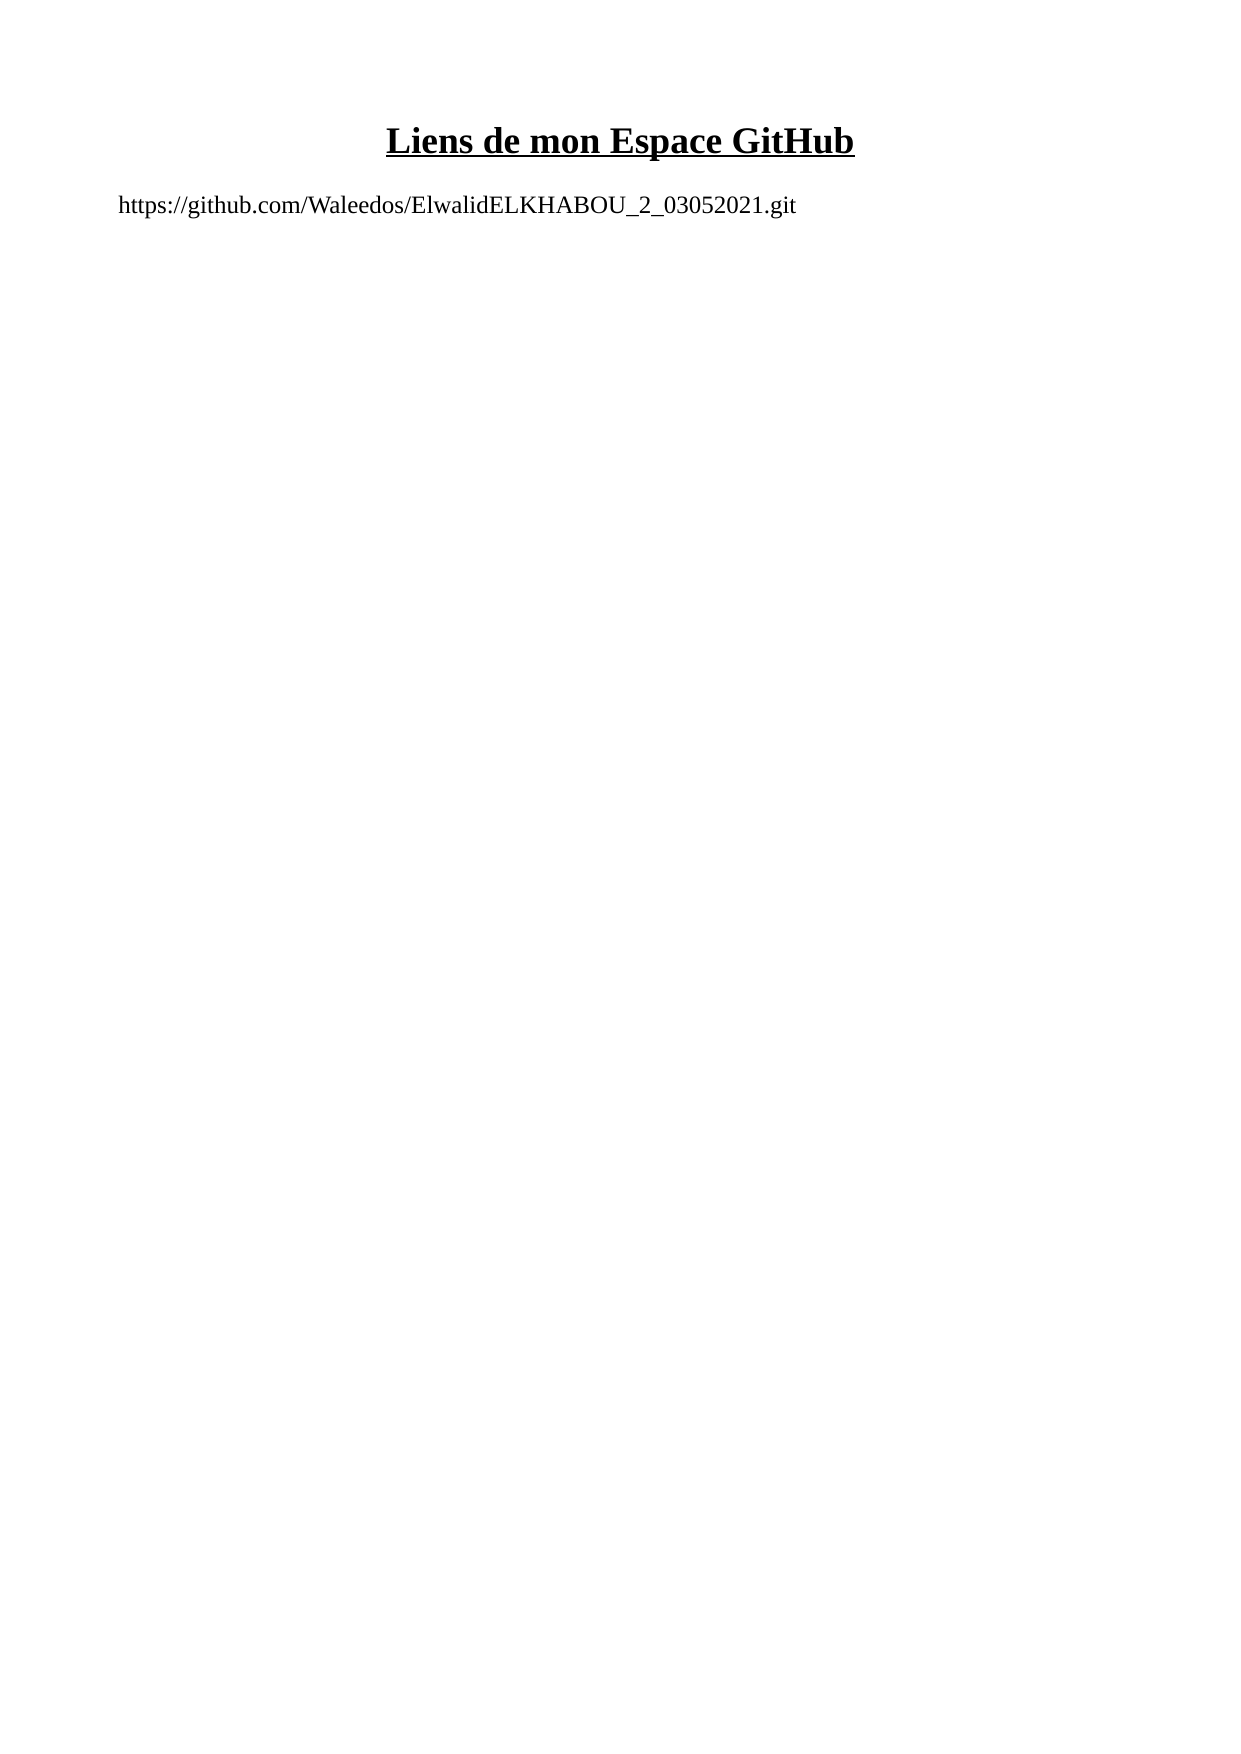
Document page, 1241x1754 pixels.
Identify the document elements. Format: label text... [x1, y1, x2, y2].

text https://github.com/Waleedos/ElwalidELKHABOU_2_03052021.git [118, 190, 1122, 219]
text Liens de mon Espace GitHub [118, 118, 1122, 161]
